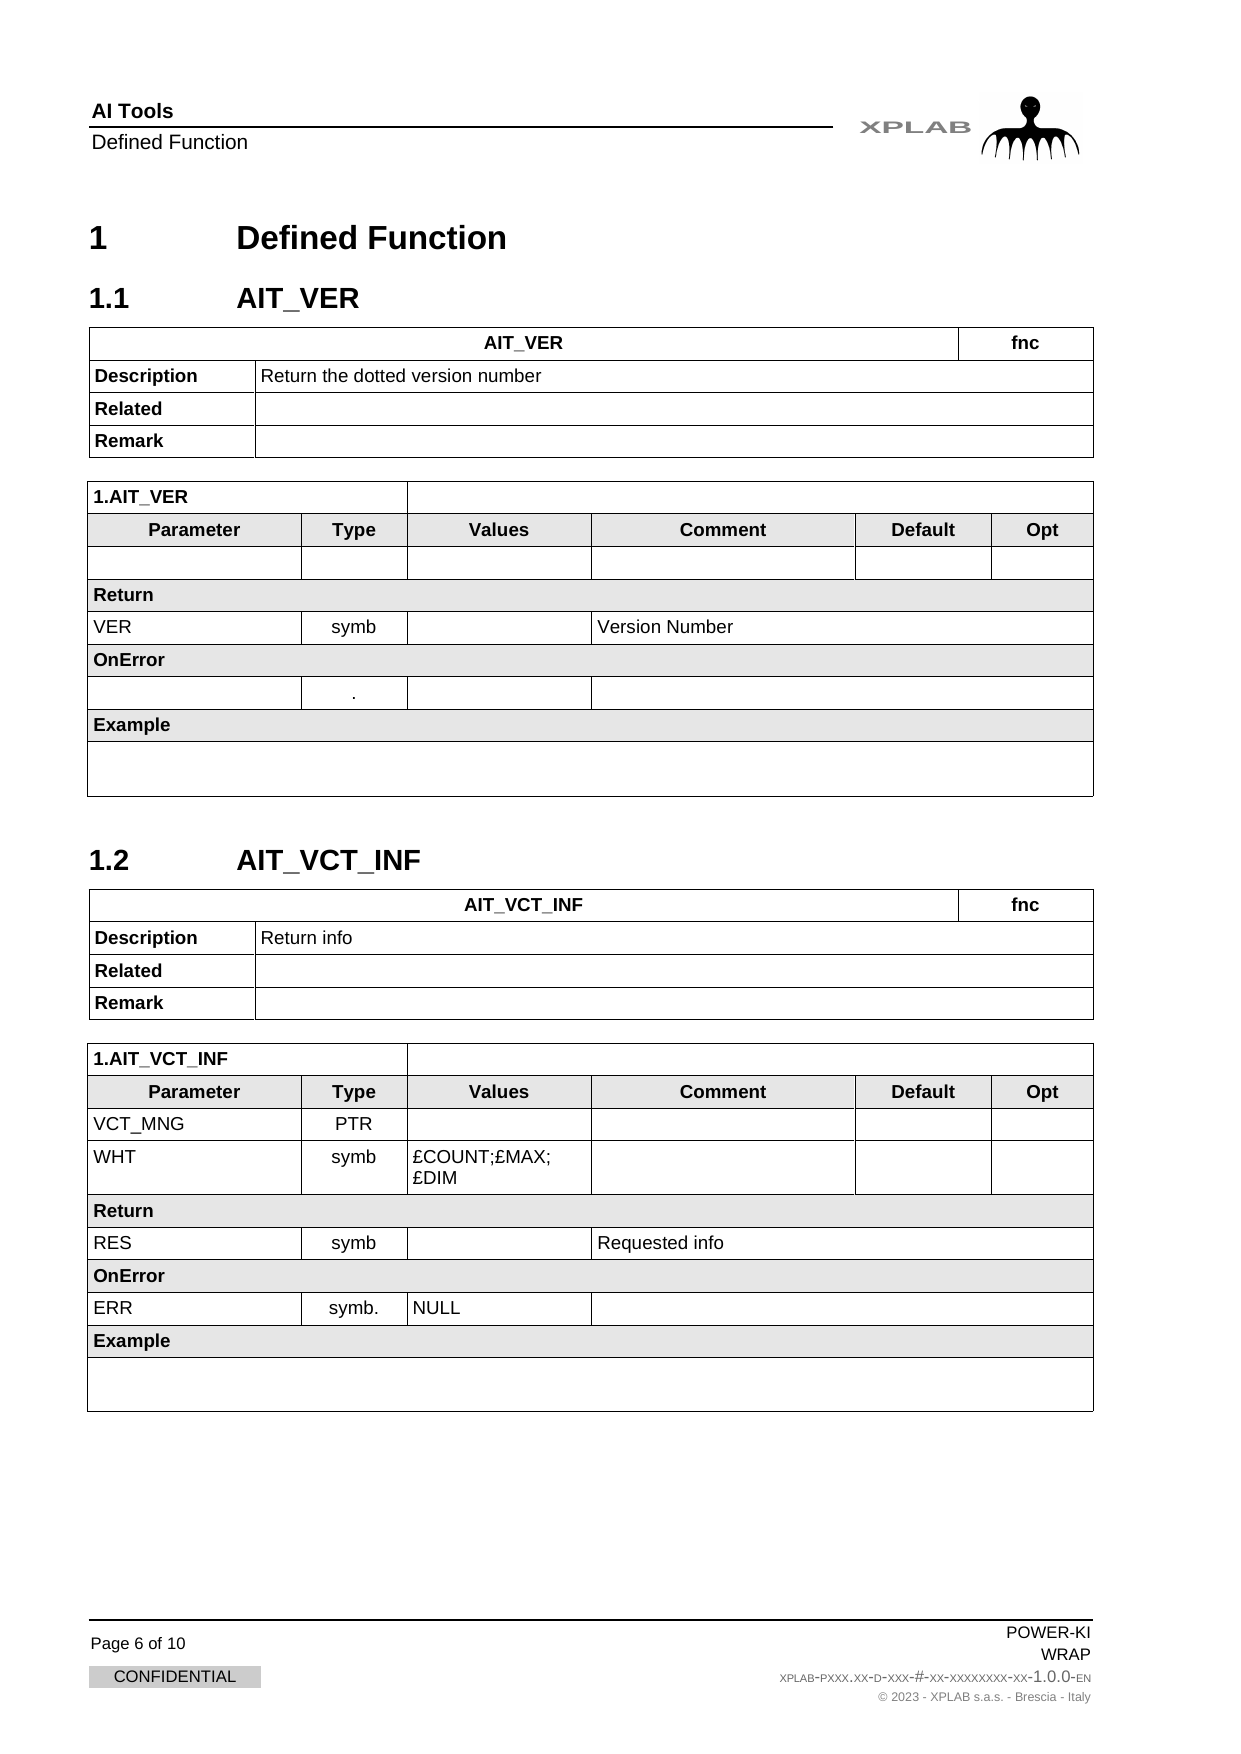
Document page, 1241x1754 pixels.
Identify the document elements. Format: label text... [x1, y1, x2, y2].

table_cell [302, 547, 407, 579]
table_cell Default [856, 1076, 991, 1108]
table_cell symb [302, 1228, 407, 1259]
table_cell [88, 547, 301, 579]
table_cell [992, 547, 1093, 579]
table_cell PTR [302, 1109, 407, 1140]
table_cell Values [408, 1076, 591, 1108]
table_cell [592, 1109, 854, 1140]
table_cell Related [90, 955, 254, 987]
table_cell Related [90, 393, 254, 425]
table_cell ERR [88, 1293, 301, 1325]
table_cell symb. [302, 1293, 407, 1325]
table_header fnc [959, 328, 1093, 360]
table_header [408, 482, 1093, 513]
table_cell Return [88, 580, 1093, 611]
table_cell VER [88, 612, 301, 644]
table_cell [592, 1293, 1093, 1325]
table_cell [408, 677, 591, 709]
table_cell [856, 1109, 991, 1140]
subtitle Defined Function [88, 220, 1093, 257]
table_cell [592, 677, 1093, 709]
table_cell [256, 393, 1093, 425]
table_cell symb [302, 1141, 407, 1194]
table_header AIT_VER [90, 328, 958, 360]
table_cell [408, 612, 591, 644]
table_cell VCT_MNG [88, 1109, 301, 1140]
table_cell Description [90, 922, 254, 954]
subtitle AIT_VCT_INF [88, 844, 1093, 876]
table_cell Return info [256, 922, 1093, 954]
table_header [408, 1044, 1093, 1075]
picture [978, 92, 1083, 164]
table_cell Comment [592, 1076, 854, 1108]
table_cell OnError [88, 1260, 1093, 1292]
table_cell [856, 547, 991, 579]
table_cell [408, 547, 591, 579]
table_header fnc [959, 890, 1093, 921]
table_cell Version Number [592, 612, 1093, 644]
table_cell NULL [408, 1293, 591, 1325]
table_cell Opt [992, 1076, 1093, 1108]
table_cell [992, 1141, 1093, 1194]
table_cell Default [856, 514, 991, 546]
subtitle AIT_VER [88, 282, 1093, 314]
table_cell [592, 547, 854, 579]
table_cell Return the dotted version number [256, 361, 1093, 392]
table_header 1.AIT_VCT_INF [88, 1044, 407, 1075]
table_cell Remark [90, 426, 254, 457]
table_cell [256, 988, 1093, 1019]
table_cell Requested info [592, 1228, 1093, 1259]
table_cell . [302, 677, 407, 709]
table_cell [856, 1141, 991, 1194]
table_cell [88, 1358, 1093, 1411]
table_cell Values [408, 514, 591, 546]
table_cell [88, 742, 1093, 796]
table_cell Description [90, 361, 254, 392]
table_cell [408, 1228, 591, 1259]
table_cell [592, 1141, 854, 1194]
table_header 1.AIT_VER [88, 482, 407, 513]
table_header AIT_VCT_INF [90, 890, 958, 921]
table_cell Example [88, 1326, 1093, 1357]
table_cell [256, 426, 1093, 457]
table_cell Opt [992, 514, 1093, 546]
table_cell Return [88, 1195, 1093, 1227]
table_cell symb [302, 612, 407, 644]
table_cell [408, 1109, 591, 1140]
table_cell OnError [88, 645, 1093, 676]
table_cell [256, 955, 1093, 987]
table_cell WHT [88, 1141, 301, 1194]
table_cell RES [88, 1228, 301, 1259]
table_cell [992, 1109, 1093, 1140]
table_cell Type [302, 1076, 407, 1108]
table_cell Remark [90, 988, 254, 1019]
table_cell Comment [592, 514, 854, 546]
table_cell [88, 677, 301, 709]
table_cell Example [88, 710, 1093, 741]
table_cell Parameter [88, 514, 301, 546]
table_cell Type [302, 514, 407, 546]
table_cell £COUNT;£MAX;£DIM [408, 1141, 591, 1194]
table_cell Parameter [88, 1076, 301, 1108]
